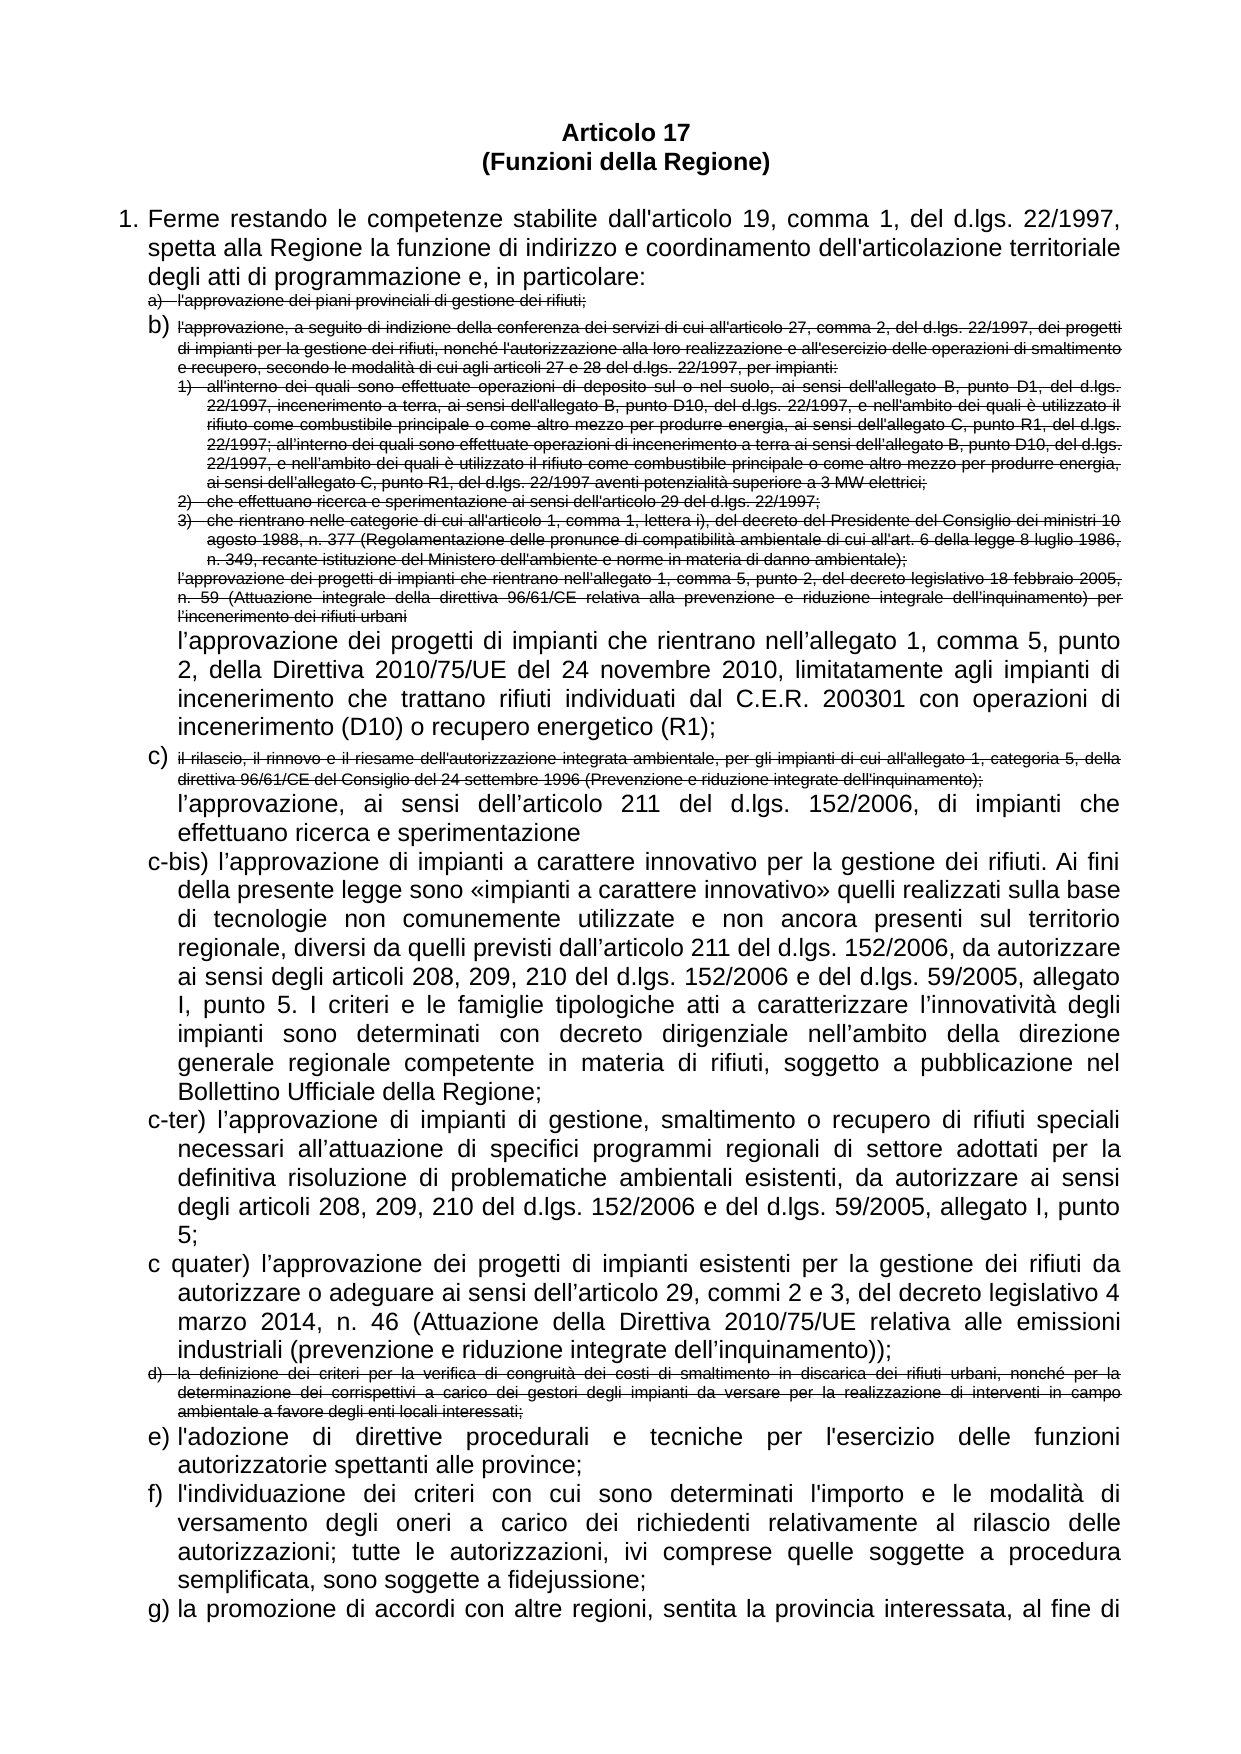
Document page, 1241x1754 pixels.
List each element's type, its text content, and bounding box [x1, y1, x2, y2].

text 2) che effettuano ricerca e sperimentazione ai sensi dell'articolo 29 del d.lgs. 22/1997; [177, 492, 1122, 511]
text b) l'approvazione, a seguito di indizione della conferenza dei servizi di cui all'articolo 27, comma 2, del d.lgs. 22/1997, dei progetti di impianti per la gestione dei rifiuti, nonché l'autorizzazione alla loro realizzazione e all'esercizio delle operazioni di smaltimento e recupero, secondo le modalità di cui agli articoli 27 e 28 del d.lgs. 22/1997, per impianti: [148, 310, 1122, 377]
text c-ter) l’approvazione di impianti di gestione, smaltimento o recupero di rifiuti speciali necessari all’attuazione di specifici programmi regionali di settore adottati per la definitiva risoluzione di problematiche ambientali esistenti, da autorizzare ai sensi degli articoli 208, 209, 210 del d.lgs. 152/2006 e del d.lgs. 59/2005, allegato I, punto 5; [148, 1105, 1122, 1249]
text e) l'adozione di direttive procedurali e tecniche per l'esercizio delle funzioni autorizzatorie spettanti alle province; [148, 1421, 1122, 1479]
text 1) all'interno dei quali sono effettuate operazioni di deposito sul o nel suolo, ai sensi dell'allegato B, punto D1, del d.lgs. 22/1997, incenerimento a terra, ai sensi dell'allegato B, punto D10, del d.lgs. 22/1997, e nell'ambito dei quali è utilizzato il rifiuto come combustibile principale o come altro mezzo per produrre energia, ai sensi dell'allegato C, punto R1, del d.lgs. 22/1997; all’interno dei quali sono effettuate operazioni di incenerimento a terra ai sensi dell’allegato B, punto D10, del d.lgs. 22/1997, e nell’ambito dei quali è utilizzato il rifiuto come combustibile principale o come altro mezzo per produrre energia, ai sensi dell’allegato C, punto R1, del d.lgs. 22/1997 aventi potenzialità superiore a 3 MW elettrici; [177, 377, 1122, 492]
text Articolo 17 [130, 118, 1122, 147]
text a) l'approvazione dei piani provinciali di gestione dei rifiuti; [148, 291, 1122, 310]
text (Funzioni della Regione) [130, 147, 1122, 176]
text 3) che rientrano nelle categorie di cui all'articolo 1, comma 1, lettera i), del decreto del Presidente del Consiglio dei ministri 10 agosto 1988, n. 377 (Regolamentazione delle pronunce di compatibilità ambientale di cui all'art. 6 della legge 8 luglio 1986, n. 349, recante istituzione del Ministero dell'ambiente e norme in materia di danno ambientale); [177, 511, 1122, 568]
text d) la definizione dei criteri per la verifica di congruità dei costi di smaltimento in discarica dei rifiuti urbani, nonché per la determinazione dei corrispettivi a carico dei gestori degli impianti da versare per la realizzazione di interventi in campo ambientale a favore degli enti locali interessati; [148, 1364, 1122, 1421]
text c-bis) l’approvazione di impianti a carattere innovativo per la gestione dei rifiuti. Ai fini della presente legge sono «impianti a carattere innovativo» quelli realizzati sulla base di tecnologie non comunemente utilizzate e non ancora presenti sul territorio regionale, diversi da quelli previsti dall’articolo 211 del d.lgs. 152/2006, da autorizzare ai sensi degli articoli 208, 209, 210 del d.lgs. 152/2006 e del d.lgs. 59/2005, allegato I, punto 5. I criteri e le famiglie tipologiche atti a caratterizzare l’innovatività degli impianti sono determinati con decreto dirigenziale nell’ambito della direzione generale regionale competente in materia di rifiuti, soggetto a pubblicazione nel Bollettino Ufficiale della Regione; [148, 846, 1122, 1105]
text c quater) l’approvazione dei progetti di impianti esistenti per la gestione dei rifiuti da autorizzare o adeguare ai sensi dell’articolo 29, commi 2 e 3, del decreto legislativo 4 marzo 2014, n. 46 (Attuazione della Direttiva 2010/75/UE relativa alle emissioni industriali (prevenzione e riduzione integrate dell’inquinamento)); [148, 1249, 1122, 1364]
text f) l'individuazione dei criteri con cui sono determinati l'importo e le modalità di versamento degli oneri a carico dei richiedenti relativamente al rilascio delle autorizzazioni; tutte le autorizzazioni, ivi comprese quelle soggette a procedura semplificata, sono soggette a fidejussione; [148, 1479, 1122, 1594]
text g) la promozione di accordi con altre regioni, sentita la provincia interessata, al fine di [148, 1594, 1122, 1623]
text l’approvazione dei progetti di impianti che rientrano nell’allegato 1, comma 5, punto 2, del decreto legislativo 18 febbraio 2005, n. 59 (Attuazione integrale della direttiva 96/61/CE relativa alla prevenzione e riduzione integrale dell’inquinamento) per l’incenerimento dei rifiuti urbani [177, 580, 1122, 598]
text l’approvazione dei progetti di impianti che rientrano nell’allegato 1, comma 5, punto 2, del decreto legislativo 18 febbraio 2005, n. 59 (Attuazione integrale della direttiva 96/61/CE relativa alla prevenzione e riduzione integrale dell’inquinamento) per l’incenerimento dei rifiuti urbani [177, 599, 1122, 626]
text l’approvazione, ai sensi dell’articolo 211 del d.lgs. 152/2006, di impianti che effettuano ricerca e sperimentazione [148, 789, 1122, 846]
text c) il rilascio, il rinnovo e il riesame dell'autorizzazione integrata ambientale, per gli impianti di cui all'allegato 1, categoria 5, della direttiva 96/61/CE del Consiglio del 24 settembre 1996 (Prevenzione e riduzione integrate dell'inquinamento); [148, 741, 1122, 789]
text l’approvazione dei progetti di impianti che rientrano nell’allegato 1, comma 5, punto 2, della Direttiva 2010/75/UE del 24 novembre 2010, limitatamente agli impianti di incenerimento che trattano rifiuti individuati dal C.E.R. 200301 con operazioni di incenerimento (D10) o recupero energetico (R1); [177, 626, 1122, 741]
text l’approvazione dei progetti di impianti che rientrano nell’allegato 1, comma 5, punto 2, del decreto legislativo 18 febbraio 2005, n. 59 (Attuazione integrale della direttiva 96/61/CE relativa alla prevenzione e riduzione integrale dell’inquinamento) per l’incenerimento dei rifiuti urbani [177, 568, 1122, 579]
text 1. Ferme restando le competenze stabilite dall'articolo 19, comma 1, del d.lgs. 22/1997, spetta alla Regione la funzione di indirizzo e coordinamento dell'articolazione territoriale degli atti di programmazione e, in particolare: [118, 204, 1122, 291]
